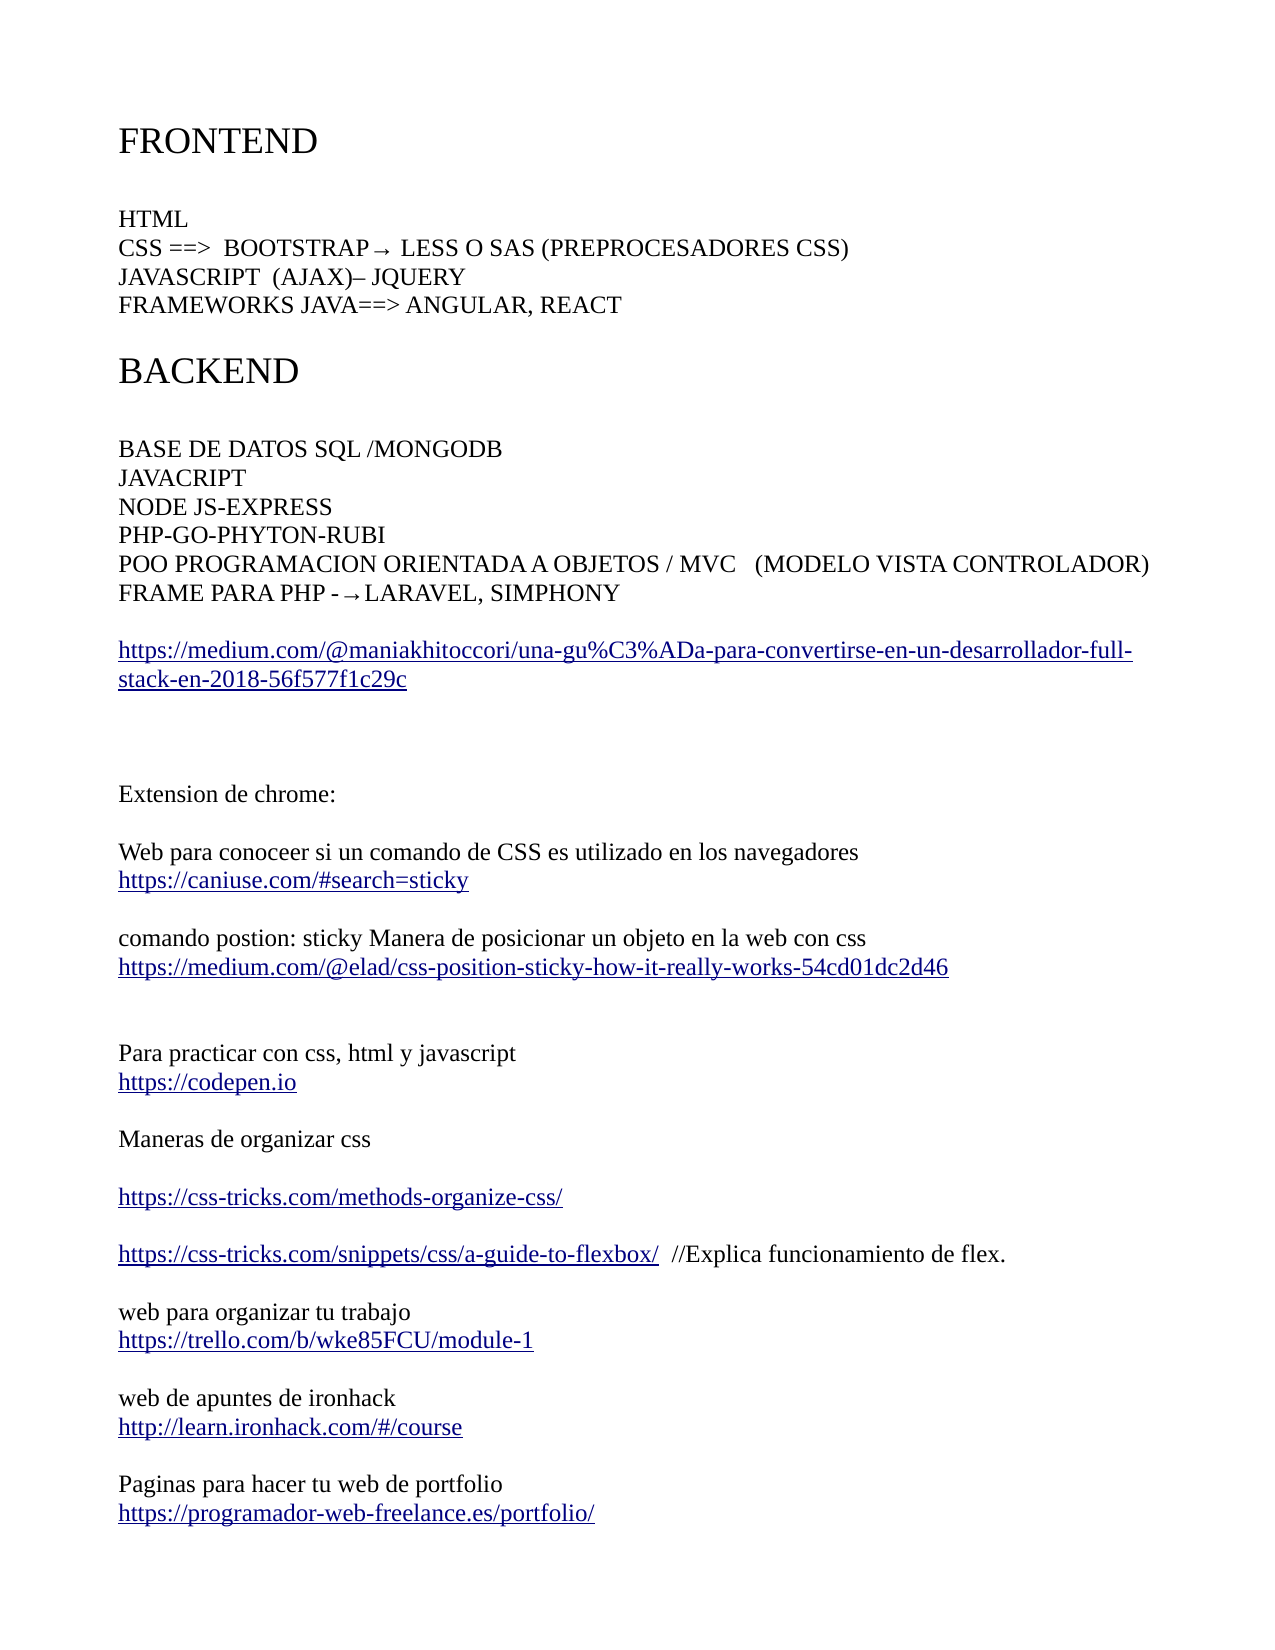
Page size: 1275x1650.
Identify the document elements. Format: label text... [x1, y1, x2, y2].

text Extension de chrome: [118, 779, 1157, 808]
text https://medium.com/@maniakhitoccori/una-gu%C3%ADa-para-convertirse-en-un-desarrollador-full-stack-en-2018-56f577f1c29c [118, 636, 1157, 693]
text CSS ==> BOOTSTRAP→ LESS O SAS (PREPROCESADORES CSS) [118, 233, 1157, 262]
text web de apuntes de ironhack [118, 1383, 1157, 1412]
text FRONTEND [118, 118, 1157, 161]
text https://programador-web-freelance.es/portfolio/ [118, 1498, 1157, 1527]
text https://caniuse.com/#search=sticky [118, 866, 1157, 894]
text BASE DE DATOS SQL /MONGODB [118, 434, 1157, 463]
text https://medium.com/@elad/css-position-sticky-how-it-really-works-54cd01dc2d46 [118, 952, 1157, 981]
text Paginas para hacer tu web de portfolio [118, 1469, 1157, 1498]
text https://css-tricks.com/snippets/css/a-guide-to-flexbox/ //Explica funcionamiento de flex. [118, 1239, 1157, 1268]
text FRAMEWORKS JAVA==> ANGULAR, REACT [118, 291, 1157, 319]
text JAVACRIPT [118, 463, 1157, 492]
text https://css-tricks.com/methods-organize-css/ [118, 1182, 1157, 1211]
text comando postion: sticky Manera de posicionar un objeto en la web con css [118, 923, 1157, 952]
text web para organizar tu trabajo [118, 1297, 1157, 1326]
text HTML [118, 204, 1157, 233]
text JAVASCRIPT (AJAX)– JQUERY [118, 262, 1157, 291]
text Para practicar con css, html y javascript https://codepen.io [118, 1038, 1157, 1096]
text NODE JS-EXPRESS [118, 492, 1157, 521]
text https://trello.com/b/wke85FCU/module-1 [118, 1326, 1157, 1354]
text http://learn.ironhack.com/#/course [118, 1412, 1157, 1441]
text POO PROGRAMACION ORIENTADA A OBJETOS / MVC (MODELO VISTA CONTROLADOR) [118, 549, 1157, 578]
text BACKEND [118, 348, 1157, 391]
text FRAME PARA PHP -→LARAVEL, SIMPHONY [118, 578, 1157, 607]
text Maneras de organizar css [118, 1124, 1157, 1153]
text PHP-GO-PHYTON-RUBI [118, 521, 1157, 549]
text Web para conoceer si un comando de CSS es utilizado en los navegadores [118, 837, 1157, 866]
